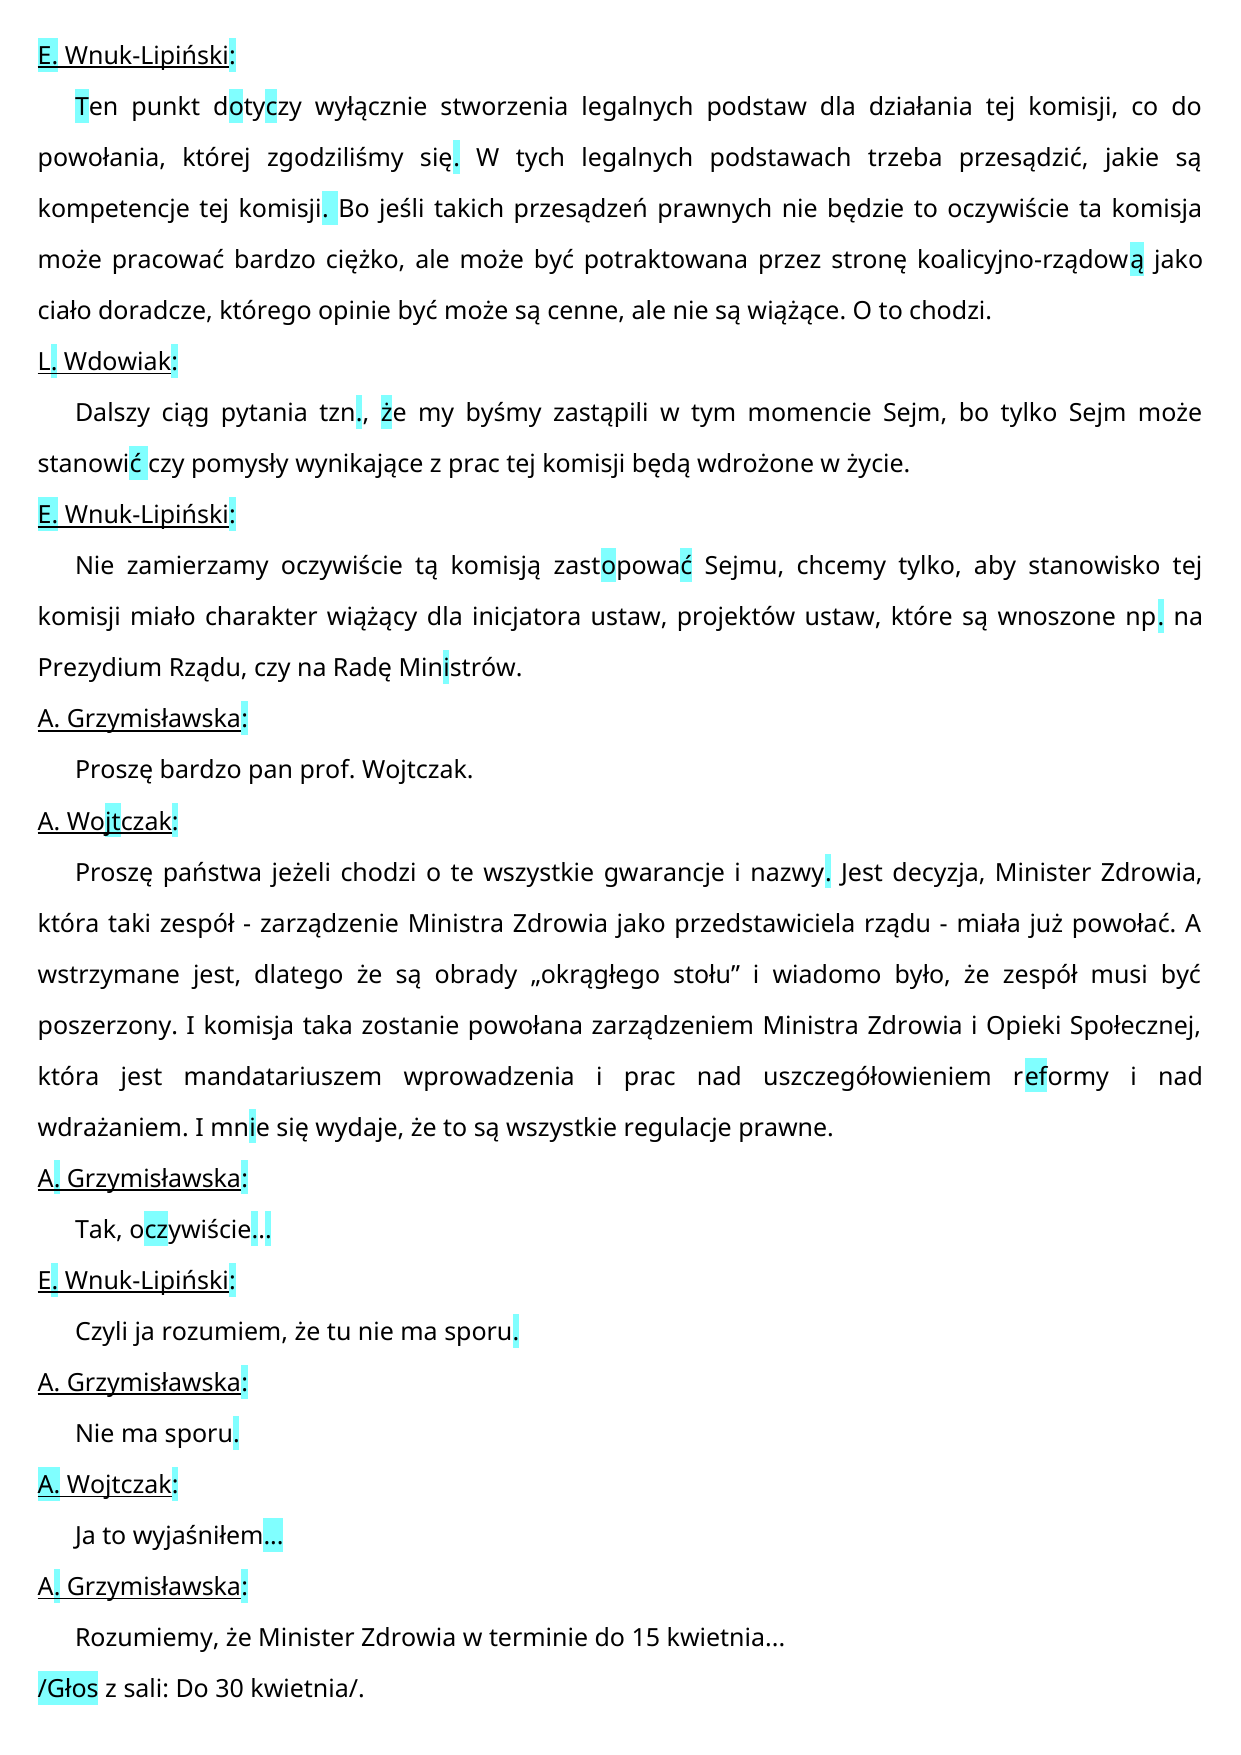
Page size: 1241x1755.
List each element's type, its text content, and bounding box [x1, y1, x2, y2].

text A. Grzymisławska: [37, 1160, 53, 1186]
text Nie zamierzamy oczywiście tą komisją zastopować Sejmu, chcemy tylko, aby stanowisko tej komisji miało charakter wiążący dla inicjatora ustaw, projektów ustaw, które są wnoszone np. na Prezydium Rządu, czy na Radę Ministrów. [37, 548, 1203, 684]
text Rozumiemy, że Minister Zdrowia w terminie do 15 kwietnia... [37, 1620, 1203, 1654]
text A. Wojtczak: [37, 803, 1203, 837]
text Czyli ja rozumiem, że tu nie ma sporu. [37, 1313, 1203, 1348]
text A. Grzymisławska: [249, 1160, 1203, 1194]
text Proszę bardzo pan prof. Wojtczak. [37, 752, 1203, 786]
text Ja to wyjaśniłem... [37, 1518, 1203, 1552]
text Tak, oczywiście... [37, 1211, 1203, 1246]
text E. Wnuk-Lipiński: [37, 497, 1203, 531]
text A. Grzymisławska: [37, 1569, 1203, 1603]
text Nie ma sporu. [37, 1416, 1203, 1450]
text E. Wnuk-Lipiński: [37, 1262, 1203, 1297]
text A. Grzymisławska: [37, 701, 1203, 735]
text L. Wdowiak: [37, 344, 1203, 378]
text A. Wojtczak: [37, 1467, 1203, 1501]
text A. Grzymisławska: [37, 1364, 1203, 1399]
text Proszę państwa jeżeli chodzi o te wszystkie gwarancje i nazwy. Jest decyzja, Minister Zdrowia, która taki zespół - zarządzenie Ministra Zdrowia jako przedstawiciela rządu - miała już powołać. A wstrzymane jest, dlatego że są obrady „okrągłego stołu” i wiadomo było, że zespół musi być poszerzony. I komisja taka zostanie powołana zarządzeniem Ministra Zdrowia i Opieki Społecznej, która jest mandatariuszem wprowadzenia i prac nad uszczegółowieniem reformy i nad wdrażaniem. I mnie się wydaje, że to są wszystkie regulacje prawne. [37, 854, 1203, 1143]
text Ten punkt dotyczy wyłącznie stworzenia legalnych podstaw dla działania tej komisji, co do powołania, której zgodziliśmy się. W tych legalnych podstawach trzeba przesądzić, jakie są kompetencje tej komisji. Bo jeśli takich przesądzeń prawnych nie będzie to oczywiście ta komisja może pracować bardzo ciężko, ale może być potraktowana przez stronę koalicyjno-rządową jako ciało doradcze, którego opinie być może są cenne, ale nie są wiążące. O to chodzi. [37, 88, 1203, 327]
text Dalszy ciąg pytania tzn., że my byśmy zastąpili w tym momencie Sejm, bo tylko Sejm może stanowić czy pomysły wynikające z prac tej komisji będą wdrożone w życie. [37, 395, 1203, 480]
text /Głos z sali: Do 30 kwietnia/. [37, 1671, 1203, 1705]
text E. Wnuk-Lipiński: [37, 37, 1203, 72]
text A. Grzymisławska: [61, 1160, 240, 1189]
